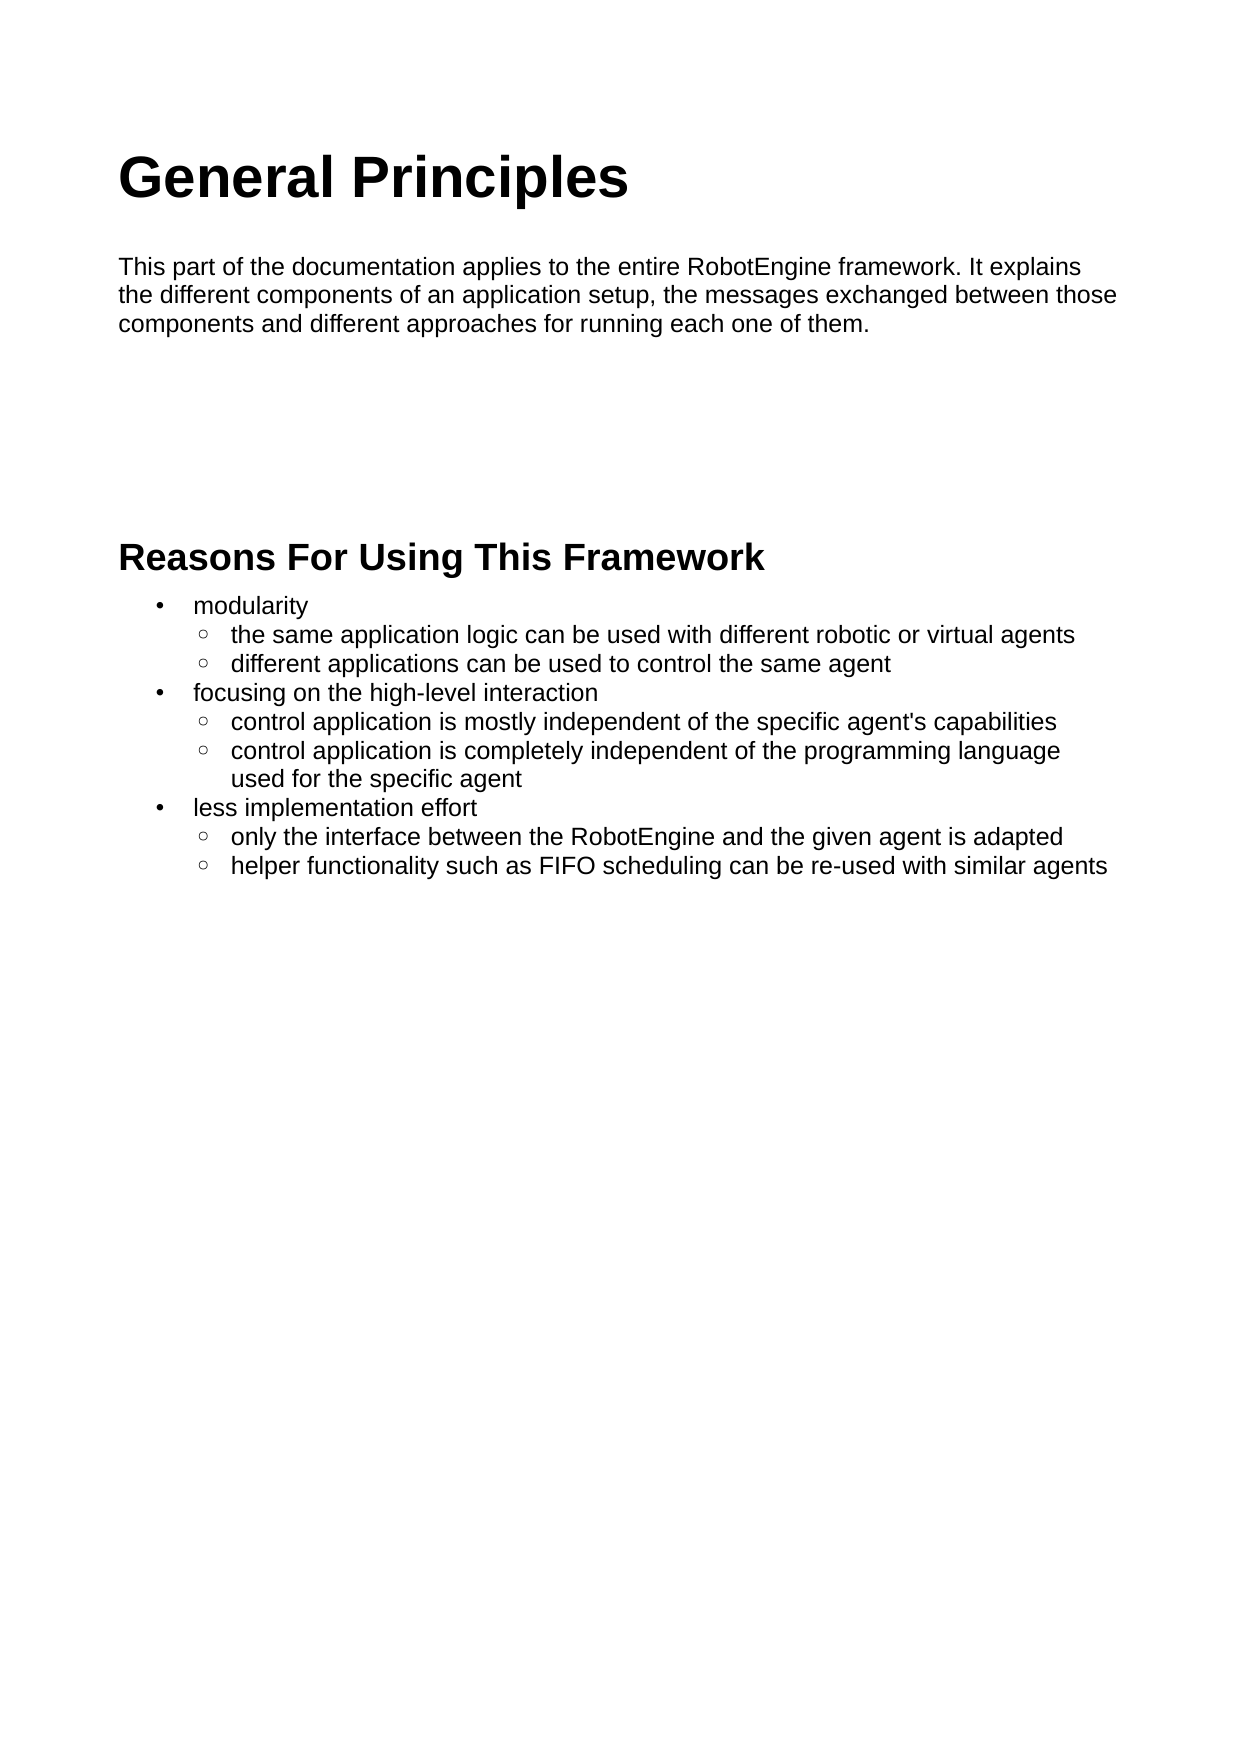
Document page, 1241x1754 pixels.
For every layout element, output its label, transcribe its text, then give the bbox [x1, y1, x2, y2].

list control application is mostly independent of the specific agent's capabilities [193, 707, 1122, 736]
title General Principles [118, 143, 1122, 210]
text This part of the documentation applies to the entire RobotEngine framework. It explains the different components of an application setup, the messages exchanged between those components and different approaches for running each one of them. [118, 251, 1122, 338]
list modularity [156, 591, 1122, 620]
list different applications can be used to control the same agent [193, 649, 1122, 678]
subtitle Reasons For Using This Framework [118, 535, 1122, 579]
list focusing on the high-level interaction [156, 678, 1122, 707]
list only the interface between the RobotEngine and the given agent is adapted [193, 822, 1122, 851]
list less implementation effort [156, 793, 1122, 822]
list control application is completely independent of the programming language used for the specific agent [193, 736, 1122, 793]
list helper functionality such as FIFO scheduling can be re-used with similar agents [193, 851, 1122, 880]
list the same application logic can be used with different robotic or virtual agents [193, 620, 1122, 649]
